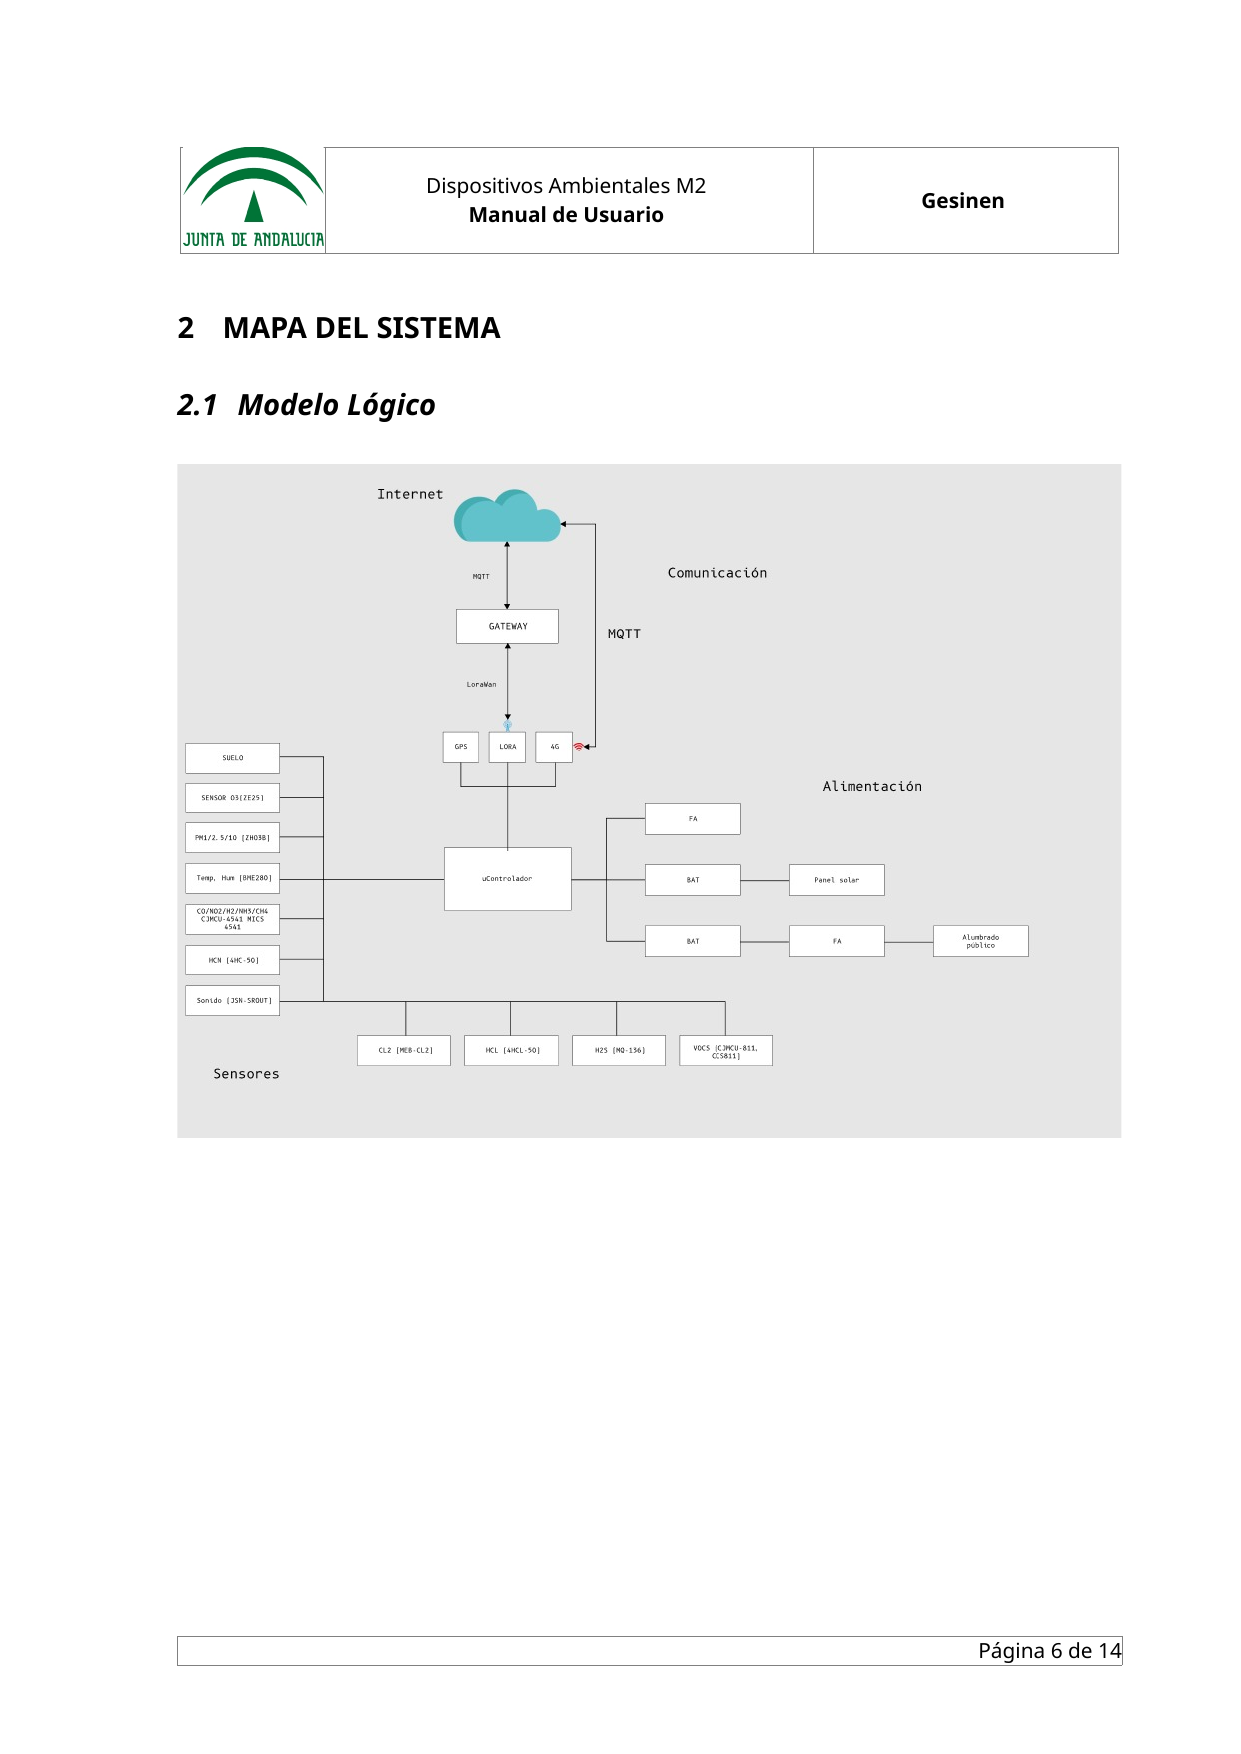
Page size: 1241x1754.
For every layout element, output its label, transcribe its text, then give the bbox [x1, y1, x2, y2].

subtitle Modelo Lógico [177, 384, 1122, 424]
subtitle MAPA DEL SISTEMA [177, 307, 1122, 347]
